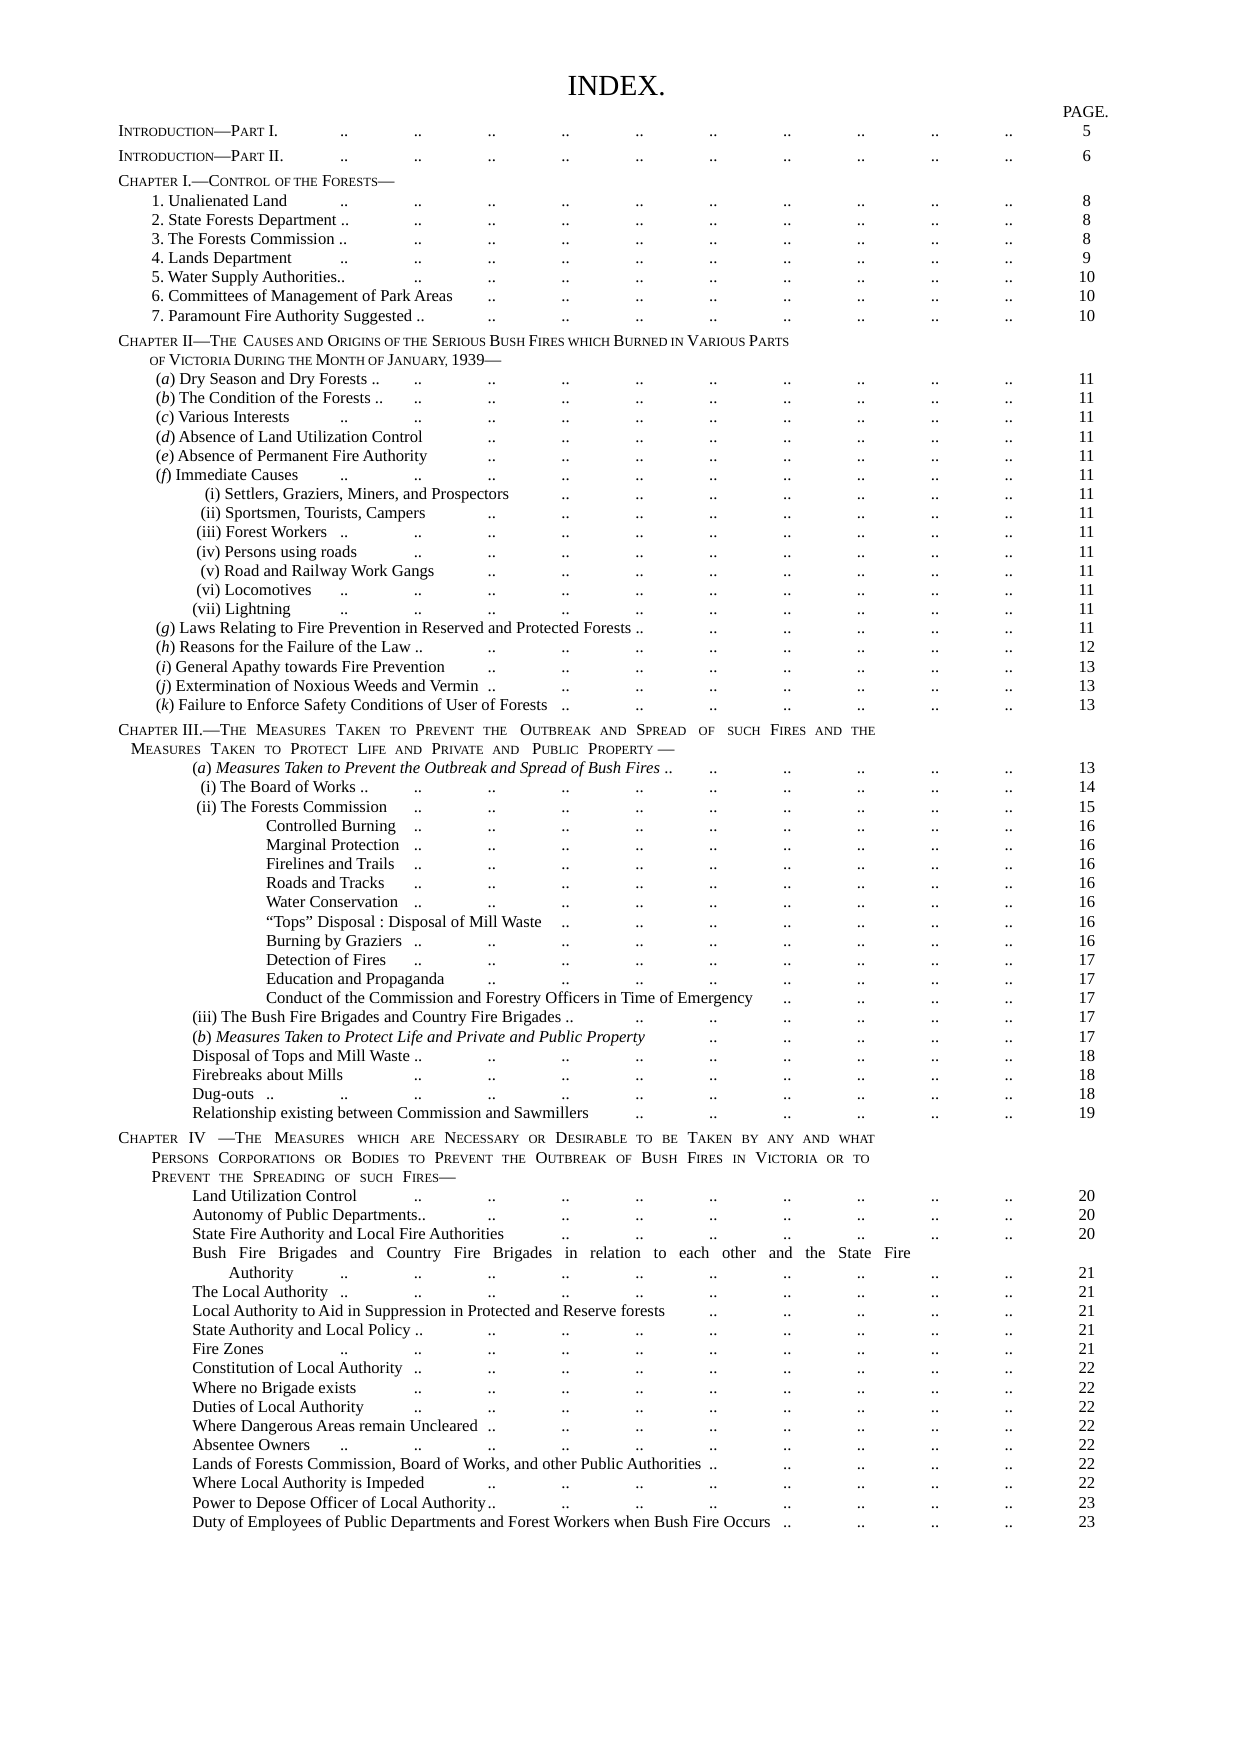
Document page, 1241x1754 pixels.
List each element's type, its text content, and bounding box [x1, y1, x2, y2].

text (iii) Forest Workers .. .. .. .. .. .. .. .. .. .. 11 [118, 522, 1122, 541]
text State Authority and Local Policy .. .. .. .. .. .. .. .. .. 21 [118, 1320, 1122, 1339]
text PREVENT THE SPREADING OF SUCH FIRES— [118, 1167, 1122, 1186]
text 4. Lands Department .. .. .. .. .. .. .. .. .. .. 9 [118, 248, 1122, 267]
text (iii) The Bush Fire Brigades and Country Fire Brigades .. .. .. .. .. .. .. 17 [118, 1007, 1122, 1026]
text (h) Reasons for the Failure of the Law .. .. .. .. .. .. .. .. .. 12 [118, 637, 1122, 656]
text Education and Propaganda .. .. .. .. .. .. .. .. 17 [118, 969, 1122, 988]
text PERSONS CORPORATIONS OR BODIES TO PREVENT THE OUTBREAK OF BUSH FIRES IN VICTORIA OR TO [118, 1147, 1122, 1167]
text INTRODUCTION—PART II. .. .. .. .. .. .. .. .. .. .. 6 [118, 146, 1122, 165]
text The Local Authority .. .. .. .. .. .. .. .. .. .. 21 [118, 1282, 1122, 1301]
text Relationship existing between Commission and Sawmillers .. .. .. .. .. .. 19 [118, 1103, 1122, 1122]
text Autonomy of Public Departments.. .. .. .. .. .. .. .. .. 20 [118, 1205, 1122, 1224]
text Firebreaks about Mills .. .. .. .. .. .. .. .. .. 18 [118, 1065, 1122, 1084]
text Local Authority to Aid in Suppression in Protected and Reserve forests .. .. .. .. .. 21 [118, 1301, 1122, 1320]
text Land Utilization Control .. .. .. .. .. .. .. .. .. 20 [118, 1186, 1122, 1205]
text CHAPTER III.—THE MEASURES TAKEN TO PREVENT THE OUTBREAK AND SPREAD OF SUCH FIRES AND THE [118, 720, 1122, 739]
text Duties of Local Authority .. .. .. .. .. .. .. .. .. 22 [118, 1397, 1122, 1416]
text Constitution of Local Authority .. .. .. .. .. .. .. .. .. 22 [118, 1358, 1122, 1377]
text (b) The Condition of the Forests .. .. .. .. .. .. .. .. .. .. 11 [118, 388, 1122, 407]
text Where Dangerous Areas remain Uncleared .. .. .. .. .. .. .. .. 22 [118, 1416, 1122, 1435]
text (k) Failure to Enforce Safety Conditions of User of Forests .. .. .. .. .. .. .. 13 [118, 695, 1122, 714]
text Duty of Employees of Public Departments and Forest Workers when Bush Fire Occurs .. .. .. .. 23 [118, 1512, 1122, 1531]
text (i) General Apathy towards Fire Prevention .. .. .. .. .. .. .. .. 13 [118, 656, 1122, 676]
text Authority .. .. .. .. .. .. .. .. .. .. 21 [118, 1262, 1122, 1282]
text INTRODUCTION—PART I. .. .. .. .. .. .. .. .. .. .. 5 [118, 121, 1122, 140]
text 7. Paramount Fire Authority Suggested .. .. .. .. .. .. .. .. .. 10 [118, 305, 1122, 324]
text Absentee Owners .. .. .. .. .. .. .. .. .. .. 22 [118, 1435, 1122, 1454]
text (g) Laws Relating to Fire Prevention in Reserved and Protected Forests .. .. .. .. .. .. 11 [118, 618, 1122, 637]
text (c) Various Interests .. .. .. .. .. .. .. .. .. .. 11 [118, 407, 1122, 426]
text Where no Brigade exists .. .. .. .. .. .. .. .. .. 22 [118, 1377, 1122, 1397]
text 1. Unalienated Land .. .. .. .. .. .. .. .. .. .. 8 [118, 190, 1122, 209]
text 3. The Forests Commission .. .. .. .. .. .. .. .. .. .. 8 [118, 229, 1122, 248]
text 5. Water Supply Authorities.. .. .. .. .. .. .. .. .. .. 10 [118, 267, 1122, 286]
text 2. State Forests Department .. .. .. .. .. .. .. .. .. .. 8 [118, 209, 1122, 229]
text OF VICTORIA DURING THE MONTH OF JANUARY, 1939— [118, 350, 1122, 369]
text Power to Depose Officer of Local Authority .. .. .. .. .. .. .. .. 23 [118, 1492, 1122, 1512]
text (i) The Board of Works .. .. .. .. .. .. .. .. .. .. 14 [118, 777, 1122, 796]
text (v) Road and Railway Work Gangs .. .. .. .. .. .. .. .. 11 [118, 561, 1122, 580]
text Where Local Authority is Impeded .. .. .. .. .. .. .. .. 22 [118, 1473, 1122, 1492]
text Firelines and Trails .. .. .. .. .. .. .. .. .. 16 [118, 854, 1122, 873]
text (ii) Sportsmen, Tourists, Campers .. .. .. .. .. .. .. .. 11 [118, 503, 1122, 522]
text Marginal Protection .. .. .. .. .. .. .. .. .. 16 [118, 835, 1122, 854]
text (e) Absence of Permanent Fire Authority .. .. .. .. .. .. .. .. 11 [118, 446, 1122, 465]
text 6. Committees of Management of Park Areas .. .. .. .. .. .. .. .. 10 [118, 286, 1122, 305]
text (a) Measures Taken to Prevent the Outbreak and Spread of Bush Fires .. .. .. .. .. .. 13 [118, 758, 1122, 777]
text (ii) The Forests Commission .. .. .. .. .. .. .. .. .. 15 [118, 796, 1122, 816]
text State Fire Authority and Local Fire Authorities .. .. .. .. .. .. .. 20 [118, 1224, 1122, 1243]
text (i) Settlers, Graziers, Miners, and Prospectors .. .. .. .. .. .. .. 11 [118, 484, 1122, 503]
text Water Conservation .. .. .. .. .. .. .. .. .. 16 [118, 892, 1122, 911]
text Controlled Burning .. .. .. .. .. .. .. .. .. 16 [118, 816, 1122, 835]
text Lands of Forests Commission, Board of Works, and other Public Authorities .. .. .. .. .. 22 [118, 1454, 1122, 1473]
text CHAPTER IV —THE MEASURES WHICH ARE NECESSARY OR DESIRABLE TO BE TAKEN BY ANY AND WHAT [118, 1128, 1122, 1147]
text (vii) Lightning .. .. .. .. .. .. .. .. .. .. 11 [118, 599, 1122, 618]
text CHAPTER I.—CONTROL OF THE FORESTS— [118, 171, 1122, 190]
text (vi) Locomotives .. .. .. .. .. .. .. .. .. .. 11 [118, 580, 1122, 599]
text (b) Measures Taken to Protect Life and Private and Public Property .. .. .. .. .. 17 [118, 1026, 1122, 1046]
text INDEX. [118, 68, 1122, 102]
text (f) Immediate Causes .. .. .. .. .. .. .. .. .. .. 11 [118, 465, 1122, 484]
text PAGE. [118, 102, 1122, 121]
text (iv) Persons using roads .. .. .. .. .. .. .. .. .. 11 [118, 541, 1122, 561]
text MEASURES TAKEN TO PROTECT LIFE AND PRIVATE AND PUBLIC PROPERTY — [118, 739, 1122, 758]
text Detection of Fires .. .. .. .. .. .. .. .. .. 17 [118, 950, 1122, 969]
text Burning by Graziers .. .. .. .. .. .. .. .. .. 16 [118, 931, 1122, 950]
text Disposal of Tops and Mill Waste .. .. .. .. .. .. .. .. .. 18 [118, 1046, 1122, 1065]
text (j) Extermination of Noxious Weeds and Vermin .. .. .. .. .. .. .. .. 13 [118, 676, 1122, 695]
text Bush Fire Brigades and Country Fire Brigades in relation to each other and the State Fire [118, 1243, 1122, 1262]
text (a) Dry Season and Dry Forests .. .. .. .. .. .. .. .. .. .. 11 [118, 369, 1122, 388]
text Dug-outs .. .. .. .. .. .. .. .. .. .. .. 18 [118, 1084, 1122, 1103]
text Roads and Tracks .. .. .. .. .. .. .. .. .. 16 [118, 873, 1122, 892]
text Fire Zones .. .. .. .. .. .. .. .. .. .. 21 [118, 1339, 1122, 1358]
text CHAPTER II—THE CAUSES AND ORIGINS OF THE SERIOUS BUSH FIRES WHICH BURNED IN VARIOUS PARTS [118, 331, 1122, 350]
text “Tops” Disposal : Disposal of Mill Waste .. .. .. .. .. .. .. 16 [118, 911, 1122, 931]
text (d) Absence of Land Utilization Control .. .. .. .. .. .. .. .. 11 [118, 426, 1122, 446]
text Conduct of the Commission and Forestry Officers in Time of Emergency .. .. .. .. 17 [118, 988, 1122, 1007]
